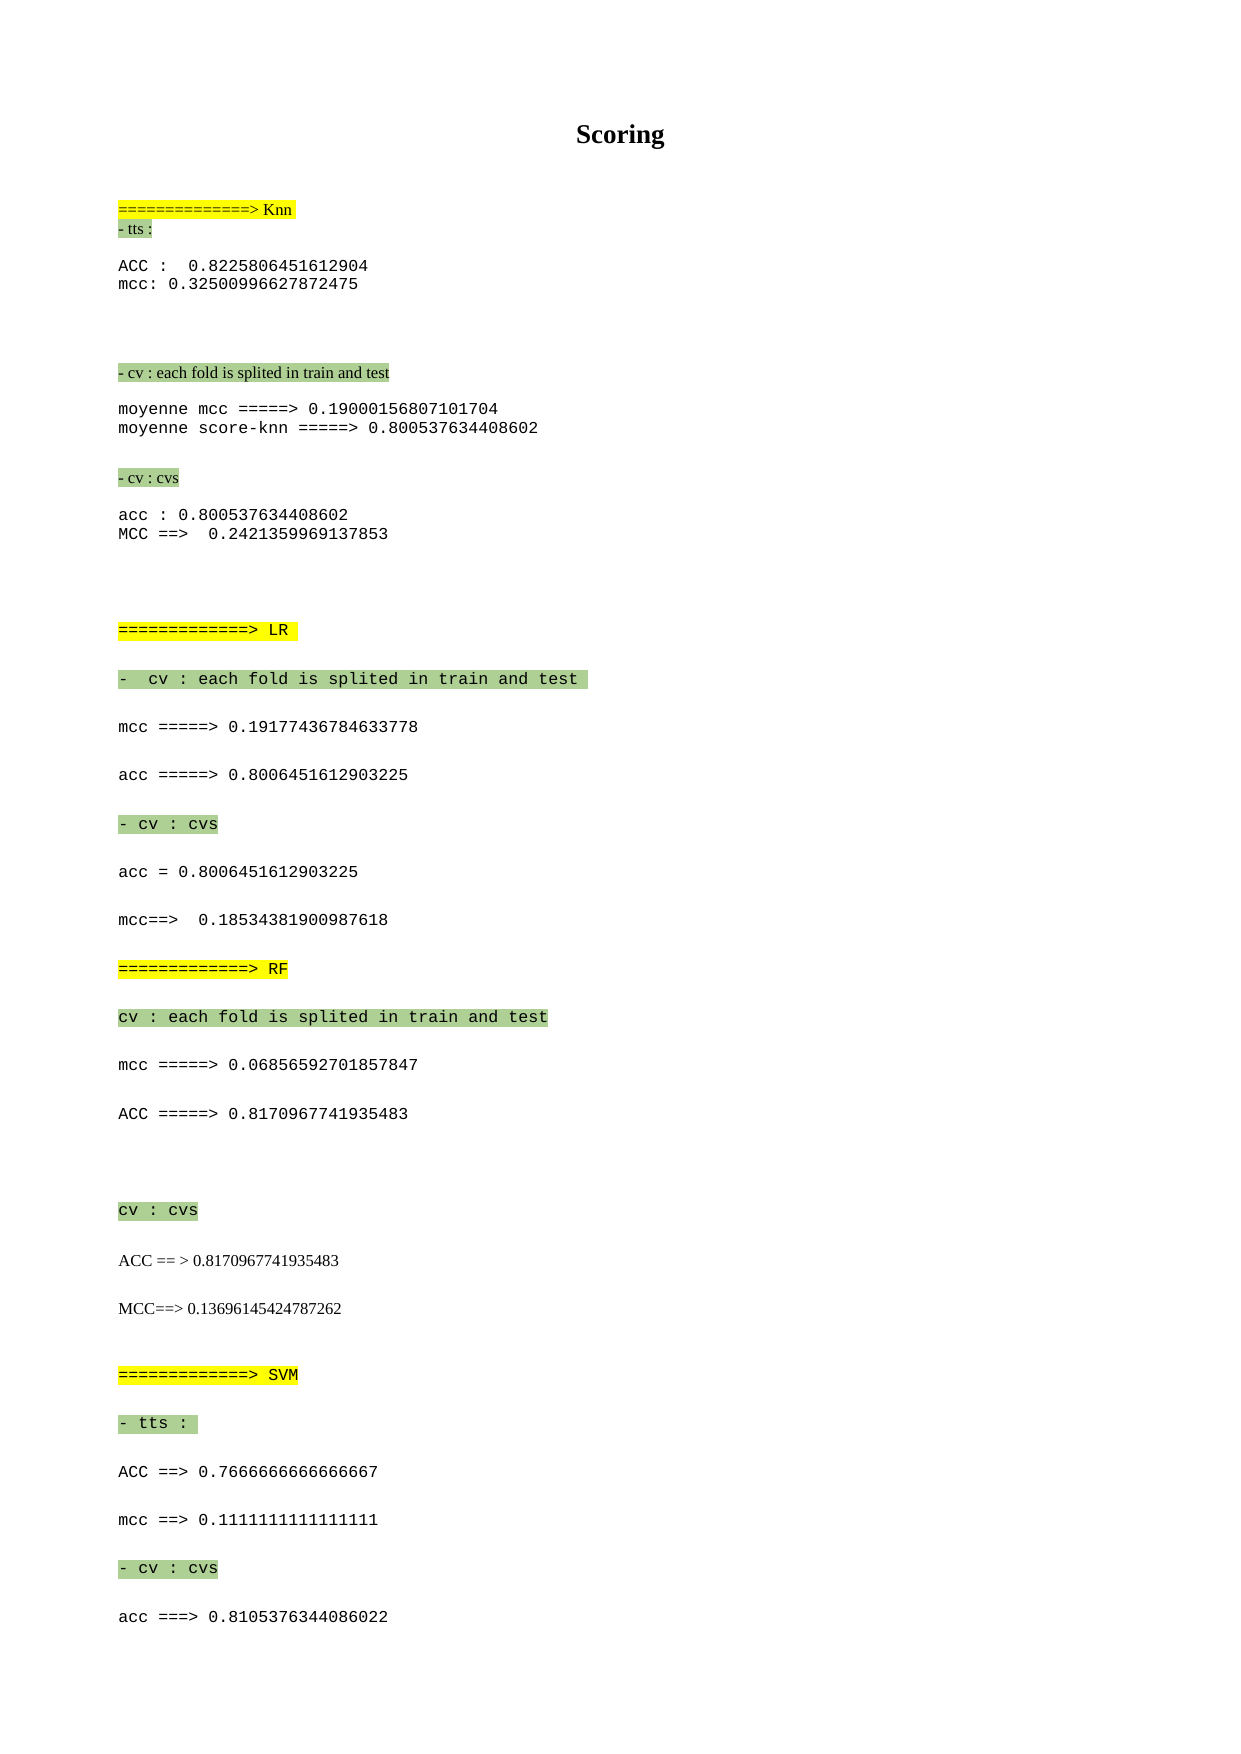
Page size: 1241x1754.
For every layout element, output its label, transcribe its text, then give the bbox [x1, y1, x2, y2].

text acc =====> 0.8006451612903225 [118, 767, 1122, 786]
text - cv : cvs [118, 1560, 1122, 1579]
text moyenne score-knn =====> 0.800537634408602 [118, 420, 1122, 439]
text ACC =====> 0.8170967741935483 [118, 1105, 1122, 1124]
text mcc==> 0.18534381900987618 [118, 912, 1122, 931]
text ACC == > 0.8170967741935483 [118, 1250, 1122, 1269]
text - cv : each fold is splited in train and test [118, 670, 1122, 689]
text mcc ==> 0.1111111111111111 [118, 1511, 1122, 1530]
text - tts : [118, 1415, 1122, 1434]
text =============> RF [118, 960, 1122, 979]
text - cv : cvs [118, 815, 1122, 834]
text cv : cvs [118, 1202, 1122, 1221]
text moyenne mcc =====> 0.19000156807101704 [118, 401, 1122, 420]
text ==============> Knn [118, 199, 1122, 219]
text acc : 0.800537634408602 [118, 506, 1122, 525]
text - cv : each fold is splited in train and test [118, 363, 1122, 382]
text - tts : [118, 219, 1122, 238]
text acc ===> 0.8105376344086022 [118, 1608, 1122, 1627]
text =============> LR [118, 622, 1122, 641]
text ACC ==> 0.7666666666666667 [118, 1463, 1122, 1482]
text MCC ==> 0.2421359969137853 [118, 525, 1122, 544]
text MCC==> 0.13696145424787262 [118, 1299, 1122, 1318]
text mcc =====> 0.19177436784633778 [118, 719, 1122, 737]
text mcc: 0.32500996627872475 [118, 276, 1122, 295]
text ACC : 0.8225806451612904 [118, 257, 1122, 276]
text cv : each fold is splited in train and test [118, 1009, 1122, 1027]
text - cv : cvs [118, 468, 1122, 487]
text acc = 0.8006451612903225 [118, 864, 1122, 882]
text mcc =====> 0.06856592701857847 [118, 1057, 1122, 1076]
text =============> SVM [118, 1366, 1122, 1385]
text Scoring [118, 118, 1122, 149]
